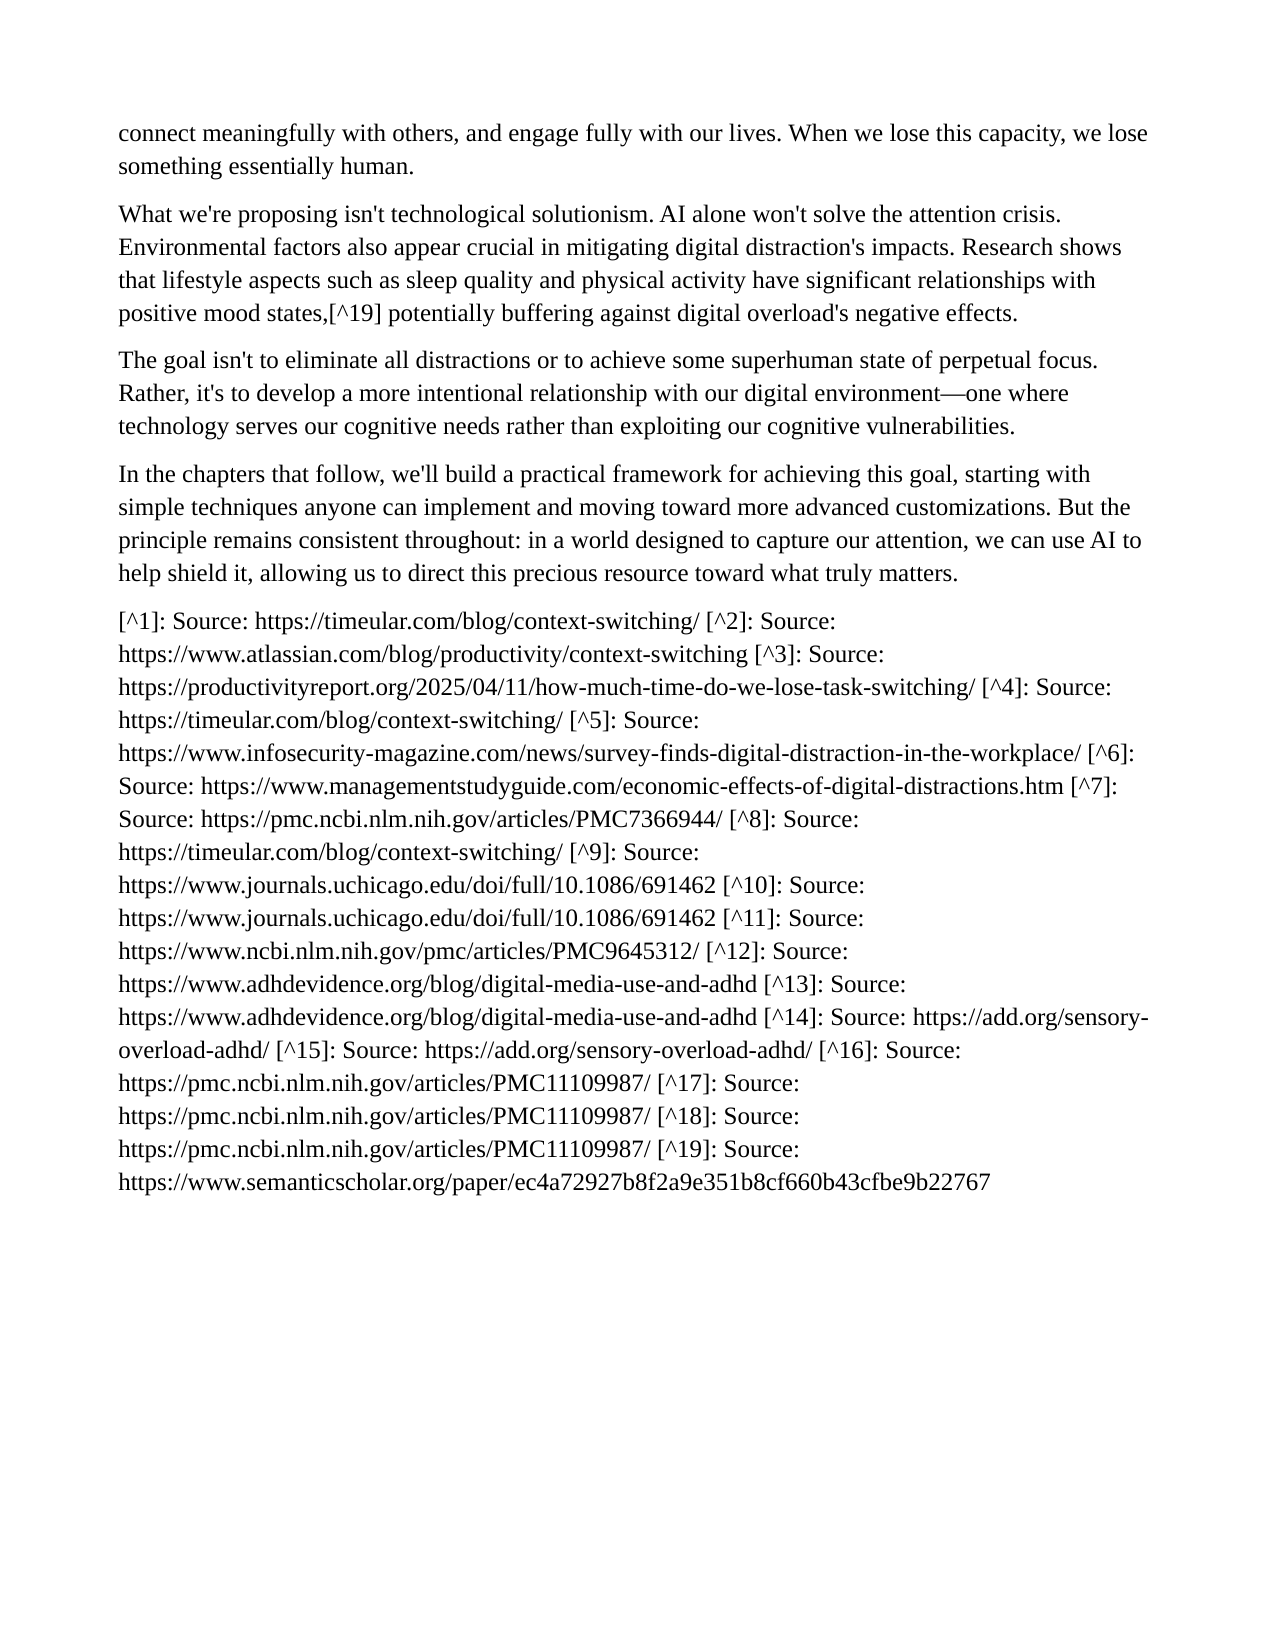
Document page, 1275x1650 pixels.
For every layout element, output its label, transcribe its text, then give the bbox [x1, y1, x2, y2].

text [^1]: Source: https://timeular.com/blog/context-switching/ [^2]: Source: https://www.atlassian.com/blog/productivity/context-switching [^3]: Source: https://productivityreport.org/2025/04/11/how-much-time-do-we-lose-task-switching/ [^4]: Source: https://timeular.com/blog/context-switching/ [^5]: Source: https://www.infosecurity-magazine.com/news/survey-finds-digital-distraction-in-the-workplace/ [^6]: Source: https://www.managementstudyguide.com/economic-effects-of-digital-distractions.htm [^7]: Source: https://pmc.ncbi.nlm.nih.gov/articles/PMC7366944/ [^8]: Source: https://timeular.com/blog/context-switching/ [^9]: Source: https://www.journals.uchicago.edu/doi/full/10.1086/691462 [^10]: Source: https://www.journals.uchicago.edu/doi/full/10.1086/691462 [^11]: Source: https://www.ncbi.nlm.nih.gov/pmc/articles/PMC9645312/ [^12]: Source: https://www.adhdevidence.org/blog/digital-media-use-and-adhd [^13]: Source: https://www.adhdevidence.org/blog/digital-media-use-and-adhd [^14]: Source: https://add.org/sensory-overload-adhd/ [^15]: Source: https://add.org/sensory-overload-adhd/ [^16]: Source: https://pmc.ncbi.nlm.nih.gov/articles/PMC11109987/ [^17]: Source: https://pmc.ncbi.nlm.nih.gov/articles/PMC11109987/ [^18]: Source: https://pmc.ncbi.nlm.nih.gov/articles/PMC11109987/ [^19]: Source: https://www.semanticscholar.org/paper/ec4a72927b8f2a9e351b8cf660b43cfbe9b22767 [118, 606, 1157, 1196]
text connect meaningfully with others, and engage fully with our lives. When we lose this capacity, we lose something essentially human. [118, 118, 1157, 180]
text In the chapters that follow, we'll build a practical framework for achieving this goal, starting with simple techniques anyone can implement and moving toward more advanced customizations. But the principle remains consistent throughout: in a world designed to capture our attention, we can use AI to help shield it, allowing us to direct this precious resource toward what truly matters. [118, 459, 1157, 587]
text What we're proposing isn't technological solutionism. AI alone won't solve the attention crisis. Environmental factors also appear crucial in mitigating digital distraction's impacts. Research shows that lifestyle aspects such as sleep quality and physical activity have significant relationships with positive mood states,[^19] potentially buffering against digital overload's negative effects. [118, 199, 1157, 327]
text The goal isn't to eliminate all distractions or to achieve some superhuman state of perpetual focus. Rather, it's to develop a more intentional relationship with our digital environment—one where technology serves our cognitive needs rather than exploiting our cognitive vulnerabilities. [118, 345, 1157, 440]
